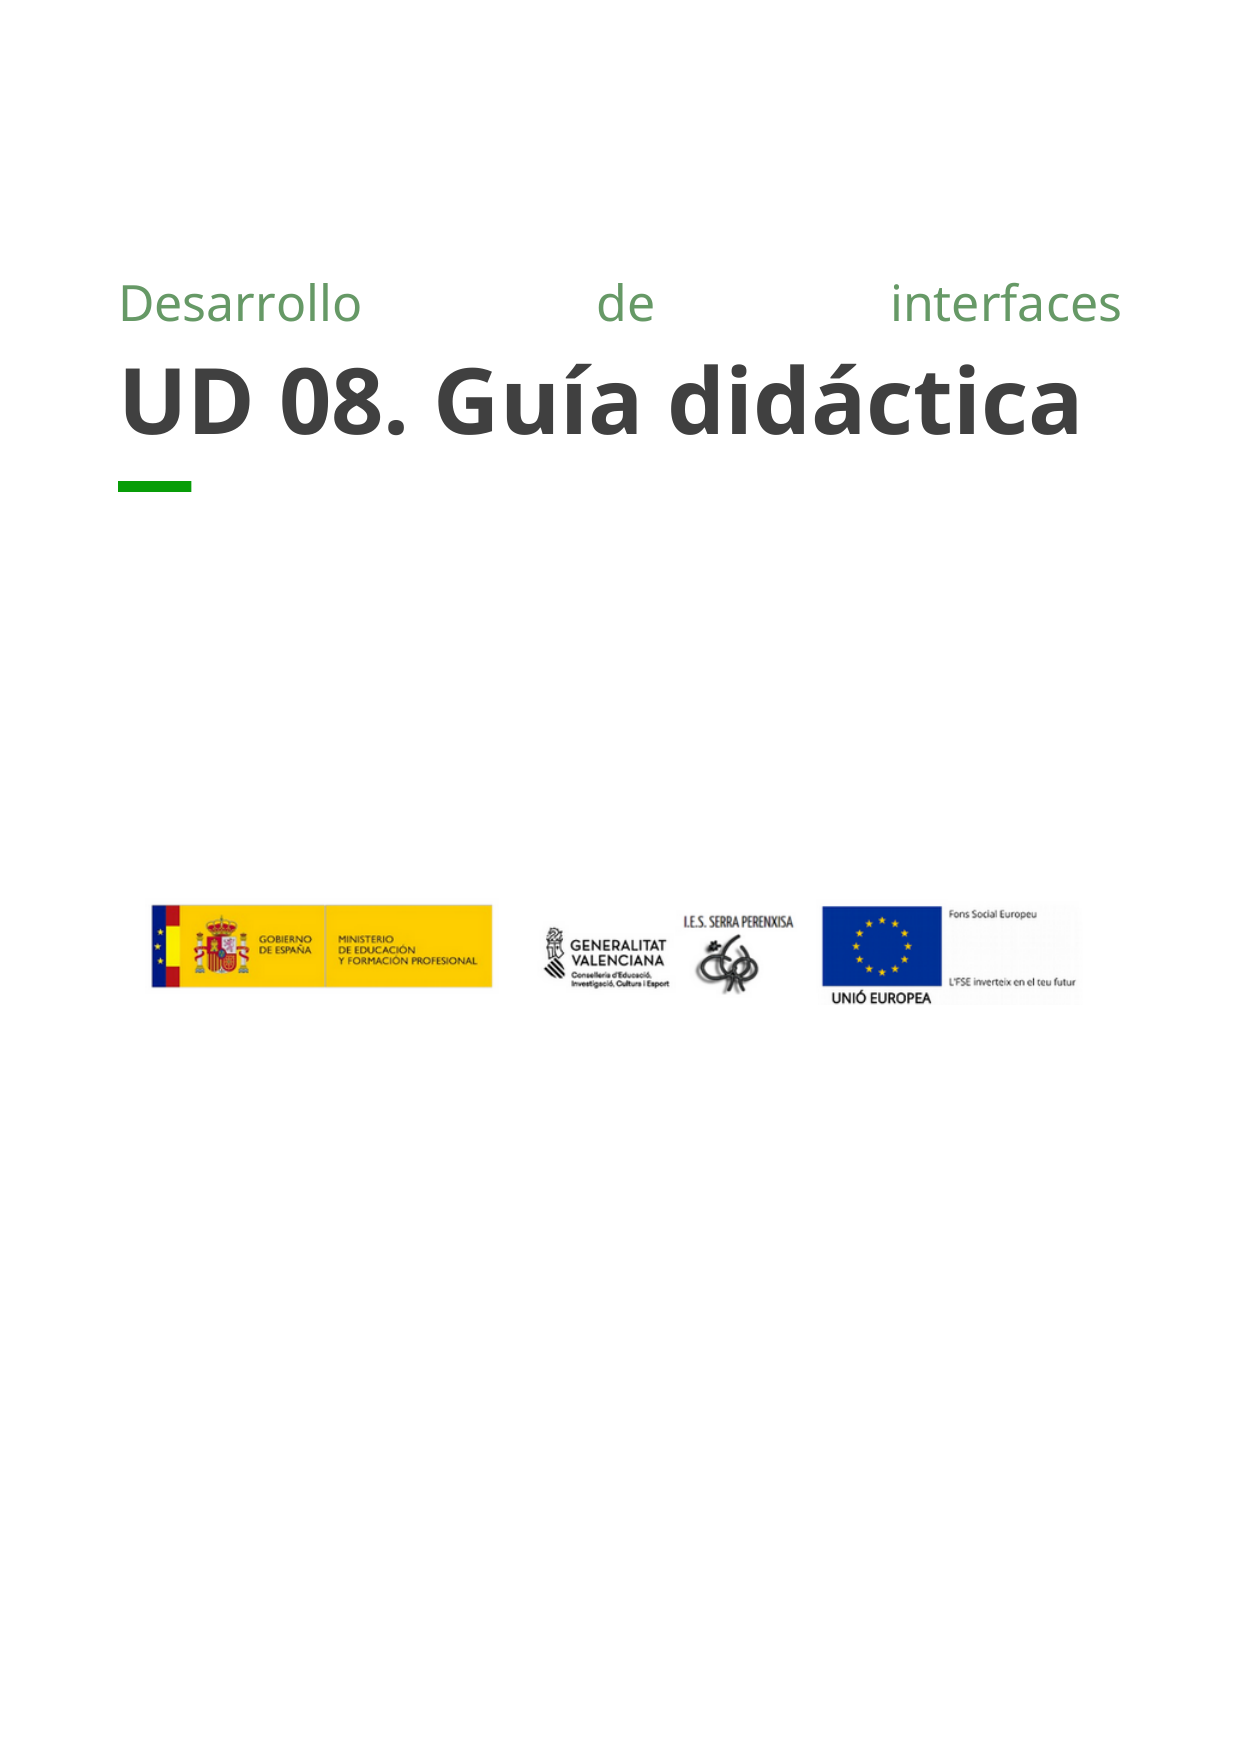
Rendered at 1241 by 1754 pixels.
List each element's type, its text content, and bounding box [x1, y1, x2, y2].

title Desarrollo de interfaces UD 08. Guía didáctica [118, 268, 1122, 461]
picture [118, 481, 192, 492]
picture [118, 885, 1123, 1005]
